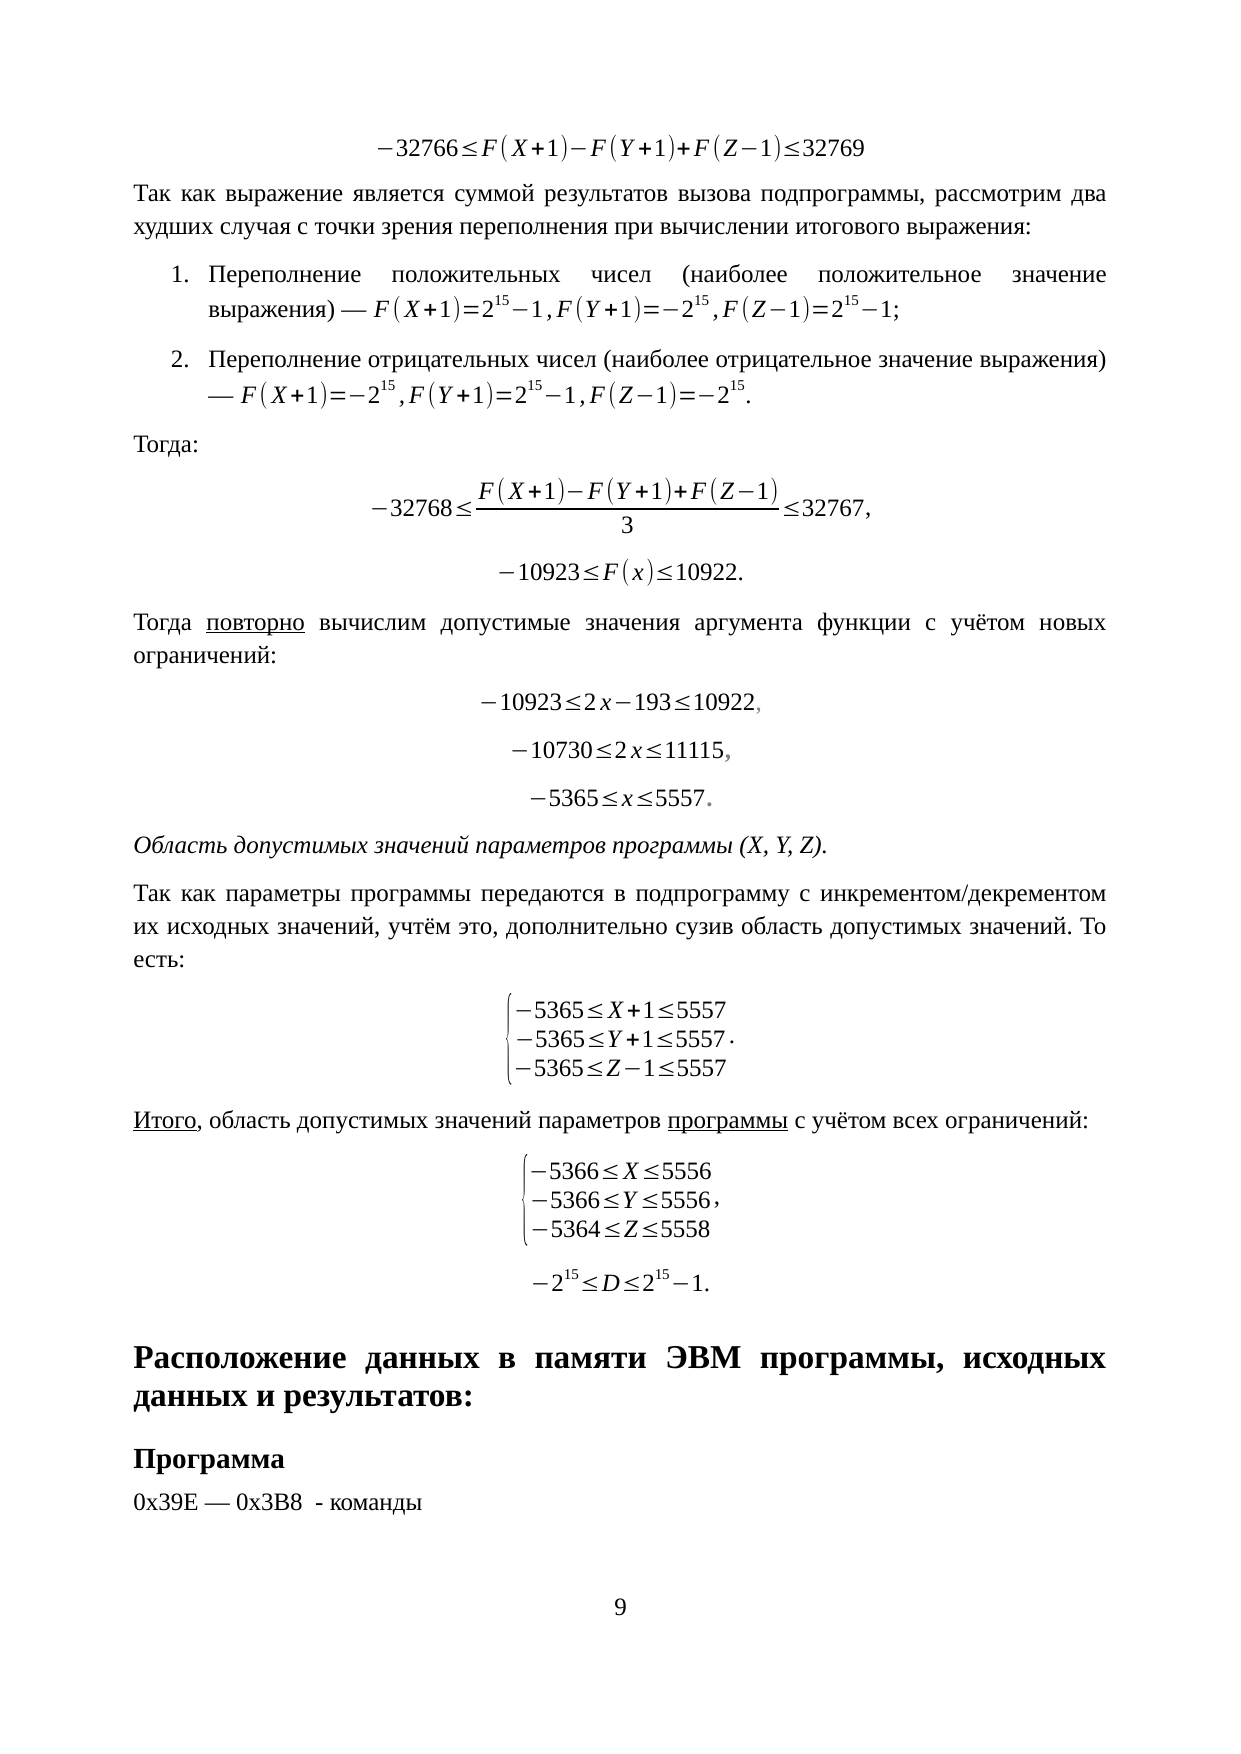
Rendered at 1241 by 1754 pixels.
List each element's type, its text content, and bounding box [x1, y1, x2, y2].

text Тогда повторно вычислим допустимые значения аргумента функции с учётом новых ограничений: [133, 607, 1107, 668]
text , [133, 1152, 1107, 1247]
text Так как выражение является суммой результатов вызова подпрограммы, рассмотрим два худших случая с точки зрения переполнения при вычислении итогового выражения: [133, 178, 1107, 240]
list Переполнение отрицательных чисел (наиболее отрицательное значение выражения) — . [171, 344, 1107, 410]
text . [133, 557, 1107, 588]
text 0x39E — 0x3B8 - команды [133, 1487, 1107, 1516]
text , [133, 477, 1107, 538]
text , [133, 735, 1107, 764]
list Переполнение положительных чисел (наиболее положительное значение выражения) — ; [171, 259, 1107, 325]
text Область допустимых значений параметров программы (X, Y, Z). [133, 830, 1107, 859]
text Итого, область допустимых значений параметров программы с учётом всех ограничений: [133, 1105, 1107, 1134]
text . [133, 991, 1107, 1086]
subtitle Расположение данных в памяти ЭВМ программы, исходных данных и результатов: [133, 1337, 1107, 1414]
text , [133, 687, 1107, 716]
text Так как параметры программы передаются в подпрограмму с инкрементом/декрементом их исходных значений, учтём это, дополнительно сузив область допустимых значений. То есть: [133, 878, 1107, 973]
text . [133, 1266, 1107, 1297]
text Тогда: [133, 429, 1107, 458]
subtitle Программа [133, 1441, 1107, 1474]
text . [133, 783, 1107, 811]
